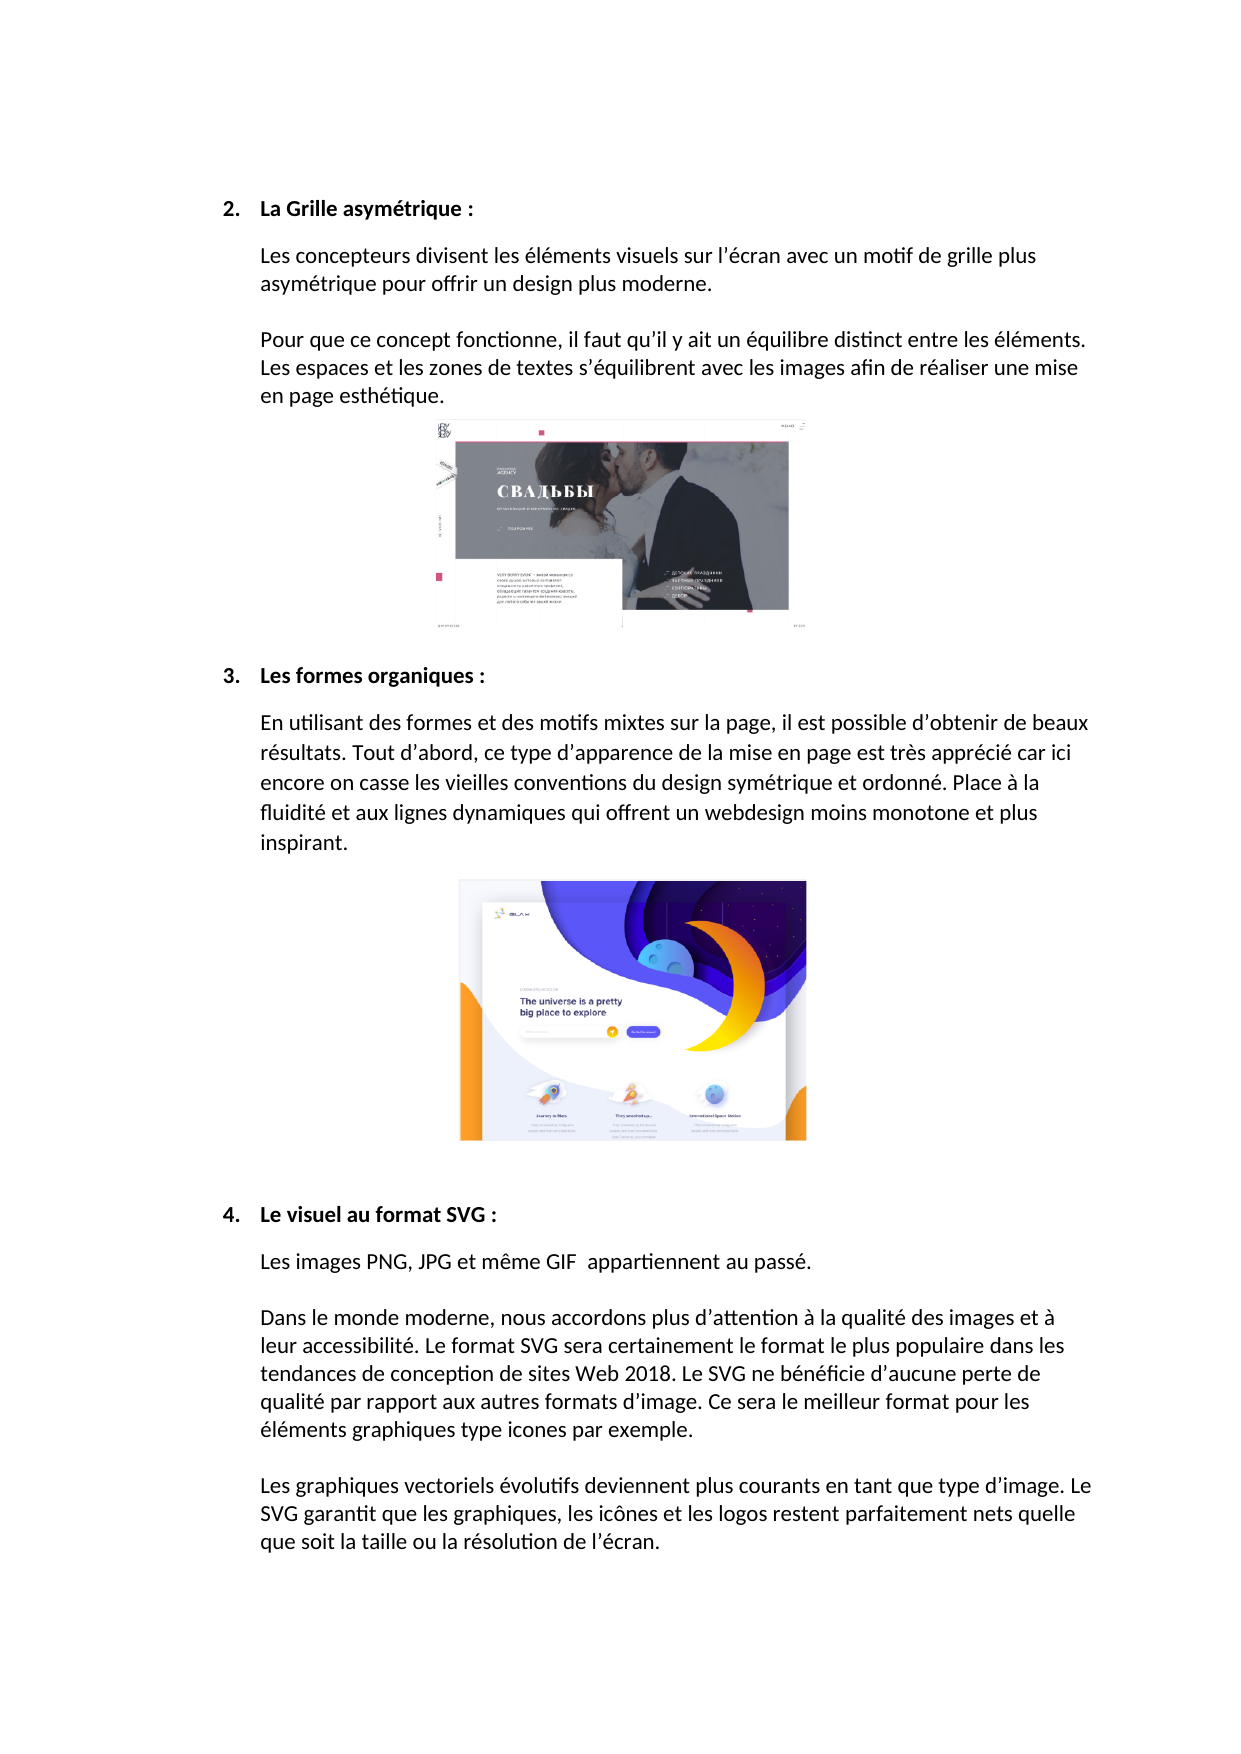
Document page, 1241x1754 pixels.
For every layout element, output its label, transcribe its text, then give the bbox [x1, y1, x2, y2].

list En utilisant des formes et des motifs mixtes sur la page, il est possible d’obtenir de beaux résultats. Tout d’abord, ce type d’apparence de la mise en page est très apprécié car ici encore on casse les vieilles conventions du design symétrique et ordonné. Place à la fluidité et aux lignes dynamiques qui offrent un webdesign moins monotone et plus inspirant. [260, 708, 1093, 856]
text Dans le monde moderne, nous accordons plus d’attention à la qualité des images et à leur accessibilité. Le format SVG sera certainement le format le plus populaire dans les tendances de conception de sites Web 2018. Le SVG ne bénéficie d’aucune perte de qualité par rapport aux autres formats d’image. Ce sera le meilleur format pour les éléments graphiques type icones par exemple. [260, 1303, 1093, 1443]
list Les formes organiques : [223, 662, 1093, 690]
list Le visuel au format SVG : [223, 1200, 1093, 1228]
text Pour que ce concept fonctionne, il faut qu’il y ait un équilibre distinct entre les éléments. Les espaces et les zones de textes s’équilibrent avec les images afin de réaliser une mise en page esthétique. [260, 325, 1093, 409]
list La Grille asymétrique : [223, 194, 1093, 222]
text Les graphiques vectoriels évolutifs deviennent plus courants en tant que type d’image. Le SVG garantit que les graphiques, les icônes et les logos restent parfaitement nets quelle que soit la taille ou la résolution de l’écran. [260, 1471, 1093, 1555]
text Les images PNG, JPG et même GIF appartiennent au passé. [260, 1247, 1093, 1275]
text Les concepteurs divisent les éléments visuels sur l’écran avec un motif de grille plus asymétrique pour offrir un design plus moderne. [260, 241, 1093, 297]
